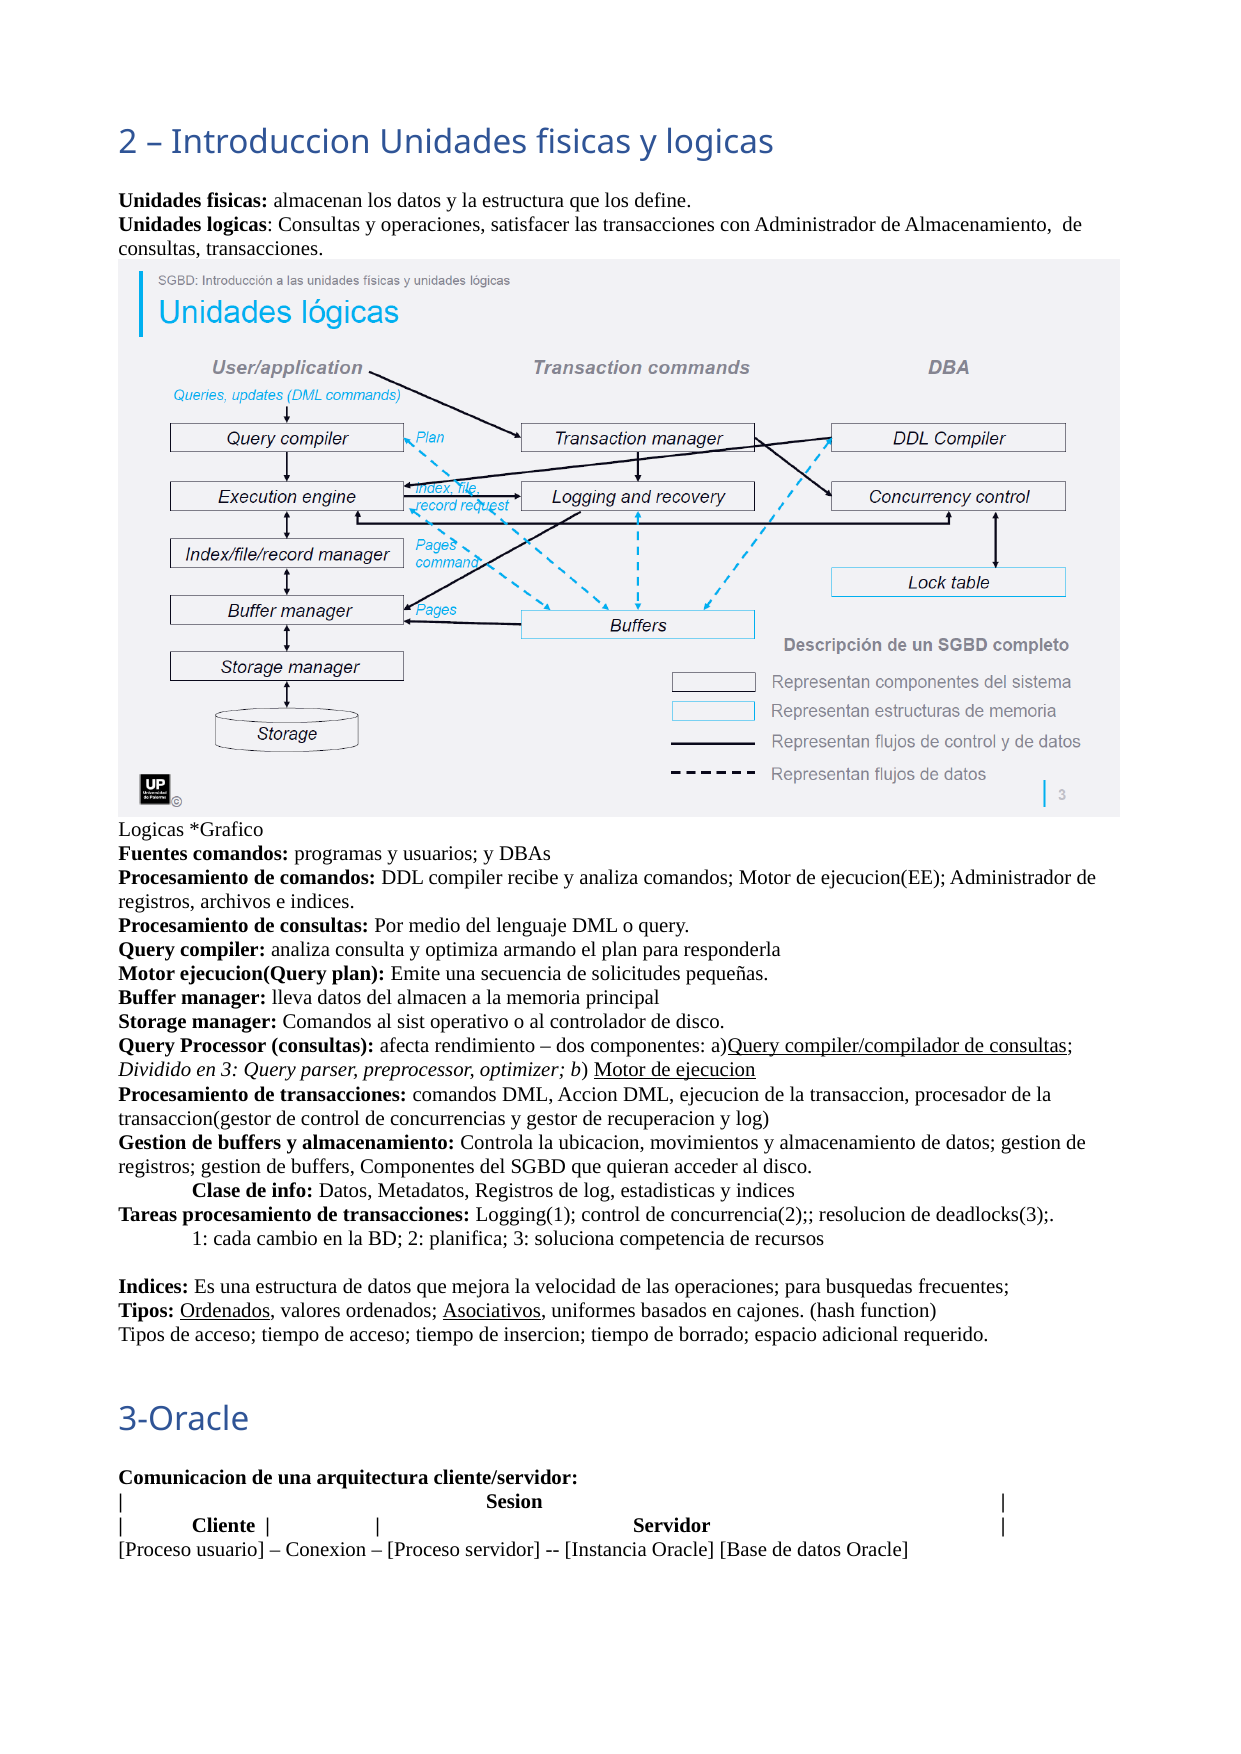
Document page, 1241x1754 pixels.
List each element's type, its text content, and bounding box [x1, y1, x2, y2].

subtitle 2 – Introduccion Unidades fisicas y logicas [118, 118, 1122, 163]
text Procesamiento de comandos: DDL compiler recibe y analiza comandos; Motor de ejecucion(EE); Administrador de registros, archivos e indices. [118, 865, 1122, 913]
text Logicas *Grafico [118, 817, 1122, 841]
text Unidades fisicas: almacenan los datos y la estructura que los define. [118, 188, 1122, 212]
text Fuentes comandos: programas y usuarios; y DBAs [118, 841, 1122, 865]
text Tareas procesamiento de transacciones: Logging(1); control de concurrencia(2);; resolucion de deadlocks(3);. [118, 1202, 1122, 1226]
text Indices: Es una estructura de datos que mejora la velocidad de las operaciones; para busquedas frecuentes; [118, 1274, 1122, 1298]
text Motor ejecucion(Query plan): Emite una secuencia de solicitudes pequeñas. [118, 961, 1122, 985]
text | Sesion | [118, 1489, 1122, 1513]
text [Proceso usuario] – Conexion – [Proceso servidor] -- [Instancia Oracle] [Base de datos Oracle] [118, 1537, 1122, 1561]
text Buffer manager: lleva datos del almacen a la memoria principal [118, 985, 1122, 1009]
text Query compiler: analiza consulta y optimiza armando el plan para responderla [118, 937, 1122, 961]
text Tipos: Ordenados, valores ordenados; Asociativos, uniformes basados en cajones. (hash function) [118, 1298, 1122, 1322]
text Procesamiento de consultas: Por medio del lenguaje DML o query. [118, 913, 1122, 937]
text Storage manager: Comandos al sist operativo o al controlador de disco. [118, 1009, 1122, 1033]
text Tipos de acceso; tiempo de acceso; tiempo de insercion; tiempo de borrado; espacio adicional requerido. [118, 1322, 1122, 1346]
text Clase de info: Datos, Metadatos, Registros de log, estadisticas y indices [118, 1178, 1122, 1202]
text | Cliente | | Servidor | [118, 1513, 1122, 1537]
subtitle 3-Oracle [118, 1395, 1122, 1441]
text Unidades logicas: Consultas y operaciones, satisfacer las transacciones con Administrador de Almacenamiento, de consultas, transacciones. [118, 212, 1122, 260]
text Comunicacion de una arquitectura cliente/servidor: [118, 1465, 1122, 1489]
text Query Processor (consultas): afecta rendimiento – dos componentes: a)Query compiler/compilador de consultas; [118, 1033, 1122, 1057]
text Dividido en 3: Query parser, preprocessor, optimizer; b) Motor de ejecucion [118, 1057, 1122, 1081]
text Gestion de buffers y almacenamiento: Controla la ubicacion, movimientos y almacenamiento de datos; gestion de registros; gestion de buffers, Componentes del SGBD que quieran acceder al disco. [118, 1129, 1122, 1178]
text Procesamiento de transacciones: comandos DML, Accion DML, ejecucion de la transaccion, procesador de la transaccion(gestor de control de concurrencias y gestor de recuperacion y log) [118, 1081, 1122, 1129]
text 1: cada cambio en la BD; 2: planifica; 3: soluciona competencia de recursos [118, 1226, 1122, 1250]
